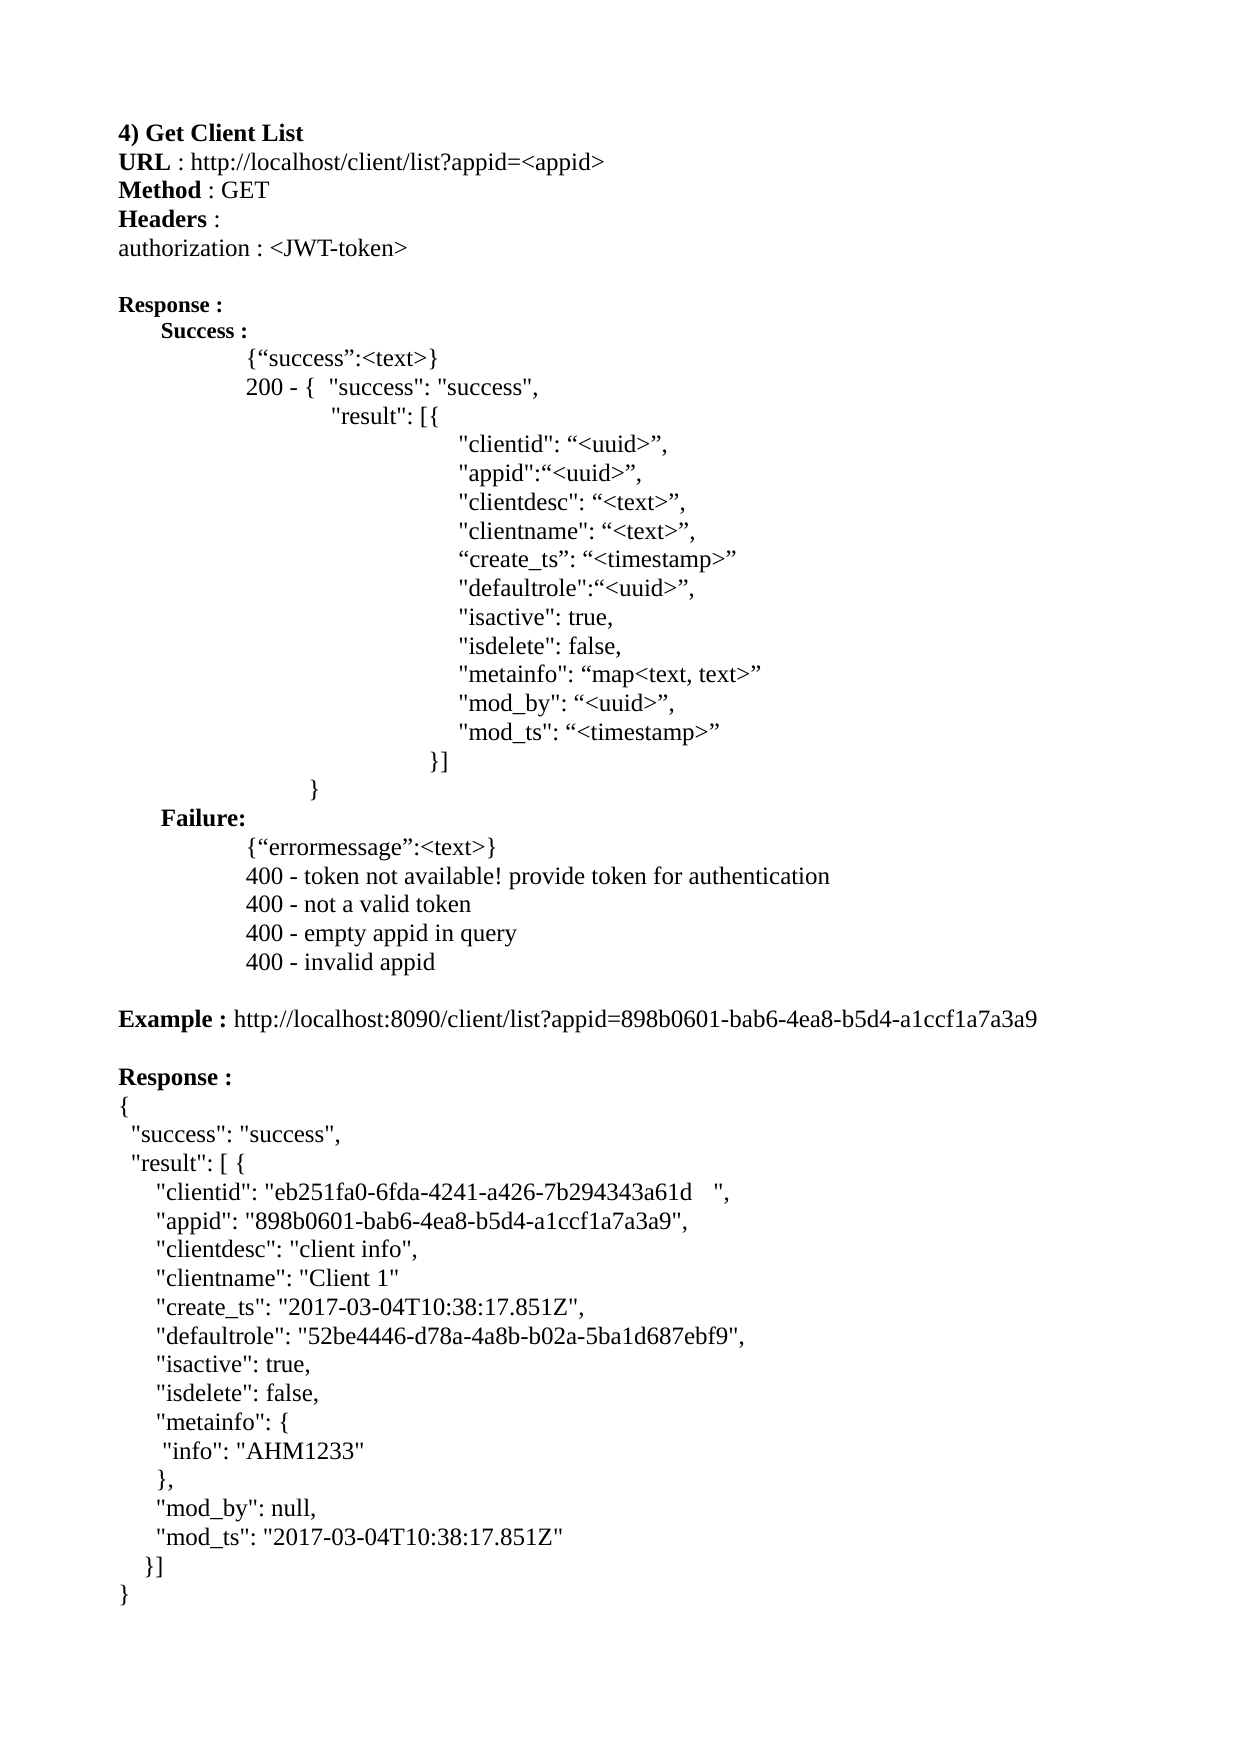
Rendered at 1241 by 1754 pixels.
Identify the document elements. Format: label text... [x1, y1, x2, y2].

text "result": [{ [118, 401, 1122, 429]
text 4) Get Client List [118, 118, 1122, 147]
text { [118, 1091, 1122, 1119]
text Success : [118, 317, 1122, 343]
text "result": [ { [118, 1148, 1122, 1177]
text "mod_ts": “<timestamp>” [118, 717, 1122, 746]
text URL : http://localhost/client/list?appid=<appid> [118, 147, 1122, 176]
text "clientname": “<text>”, [118, 516, 1122, 544]
text Failure: [118, 803, 1122, 832]
text "isactive": true, [118, 1349, 1122, 1378]
text "clientdesc": “<text>”, [118, 487, 1122, 516]
text "mod_by": “<uuid>”, [118, 688, 1122, 717]
text "mod_ts": "2017-03-04T10:38:17.851Z" [118, 1522, 1122, 1551]
text }] [118, 1551, 1122, 1579]
text {“success”:<text>} [118, 343, 1122, 372]
text Response : [118, 291, 1122, 317]
text "success": "success", [118, 1119, 1122, 1148]
text }] [118, 746, 1122, 774]
text }, [118, 1464, 1122, 1493]
text 400 - token not available! provide token for authentication [118, 861, 1122, 889]
text "metainfo": { [118, 1407, 1122, 1436]
text "isdelete": false, [118, 631, 1122, 659]
text "clientid": "eb251fa0-6fda-4241-a426-7b294343a61d ", [118, 1177, 1122, 1206]
text "clientdesc": "client info", [118, 1234, 1122, 1263]
text Headers : [118, 204, 1122, 233]
text 400 - invalid appid [118, 947, 1122, 976]
text Method : GET [118, 176, 1122, 204]
text } [118, 1579, 1122, 1608]
text 400 - not a valid token [118, 889, 1122, 918]
text "metainfo": “map<text, text>” [118, 659, 1122, 688]
text "info": "AHM1233" [118, 1436, 1122, 1464]
text "isactive": true, [118, 602, 1122, 631]
text {“errormessage”:<text>} [118, 832, 1122, 861]
text } [118, 774, 1122, 803]
text “create_ts”: “<timestamp>” [118, 544, 1122, 573]
text Response : [118, 1062, 1122, 1091]
text "clientid": “<uuid>”, [118, 429, 1122, 458]
text Example : http://localhost:8090/client/list?appid=898b0601-bab6-4ea8-b5d4-a1ccf1a7a3a9 [118, 1004, 1122, 1033]
text "mod_by": null, [118, 1493, 1122, 1522]
text "clientname": "Client 1" [118, 1263, 1122, 1292]
text 200 - { "success": "success", [118, 372, 1122, 401]
text "create_ts": "2017-03-04T10:38:17.851Z", [118, 1292, 1122, 1321]
text "defaultrole": "52be4446-d78a-4a8b-b02a-5ba1d687ebf9", [118, 1321, 1122, 1349]
text authorization : <JWT-token> [118, 233, 1122, 262]
text "appid": "898b0601-bab6-4ea8-b5d4-a1ccf1a7a3a9", [118, 1206, 1122, 1234]
text "isdelete": false, [118, 1378, 1122, 1407]
text 400 - empty appid in query [118, 918, 1122, 947]
text "defaultrole":“<uuid>”, [118, 573, 1122, 602]
text "appid":“<uuid>”, [118, 458, 1122, 487]
